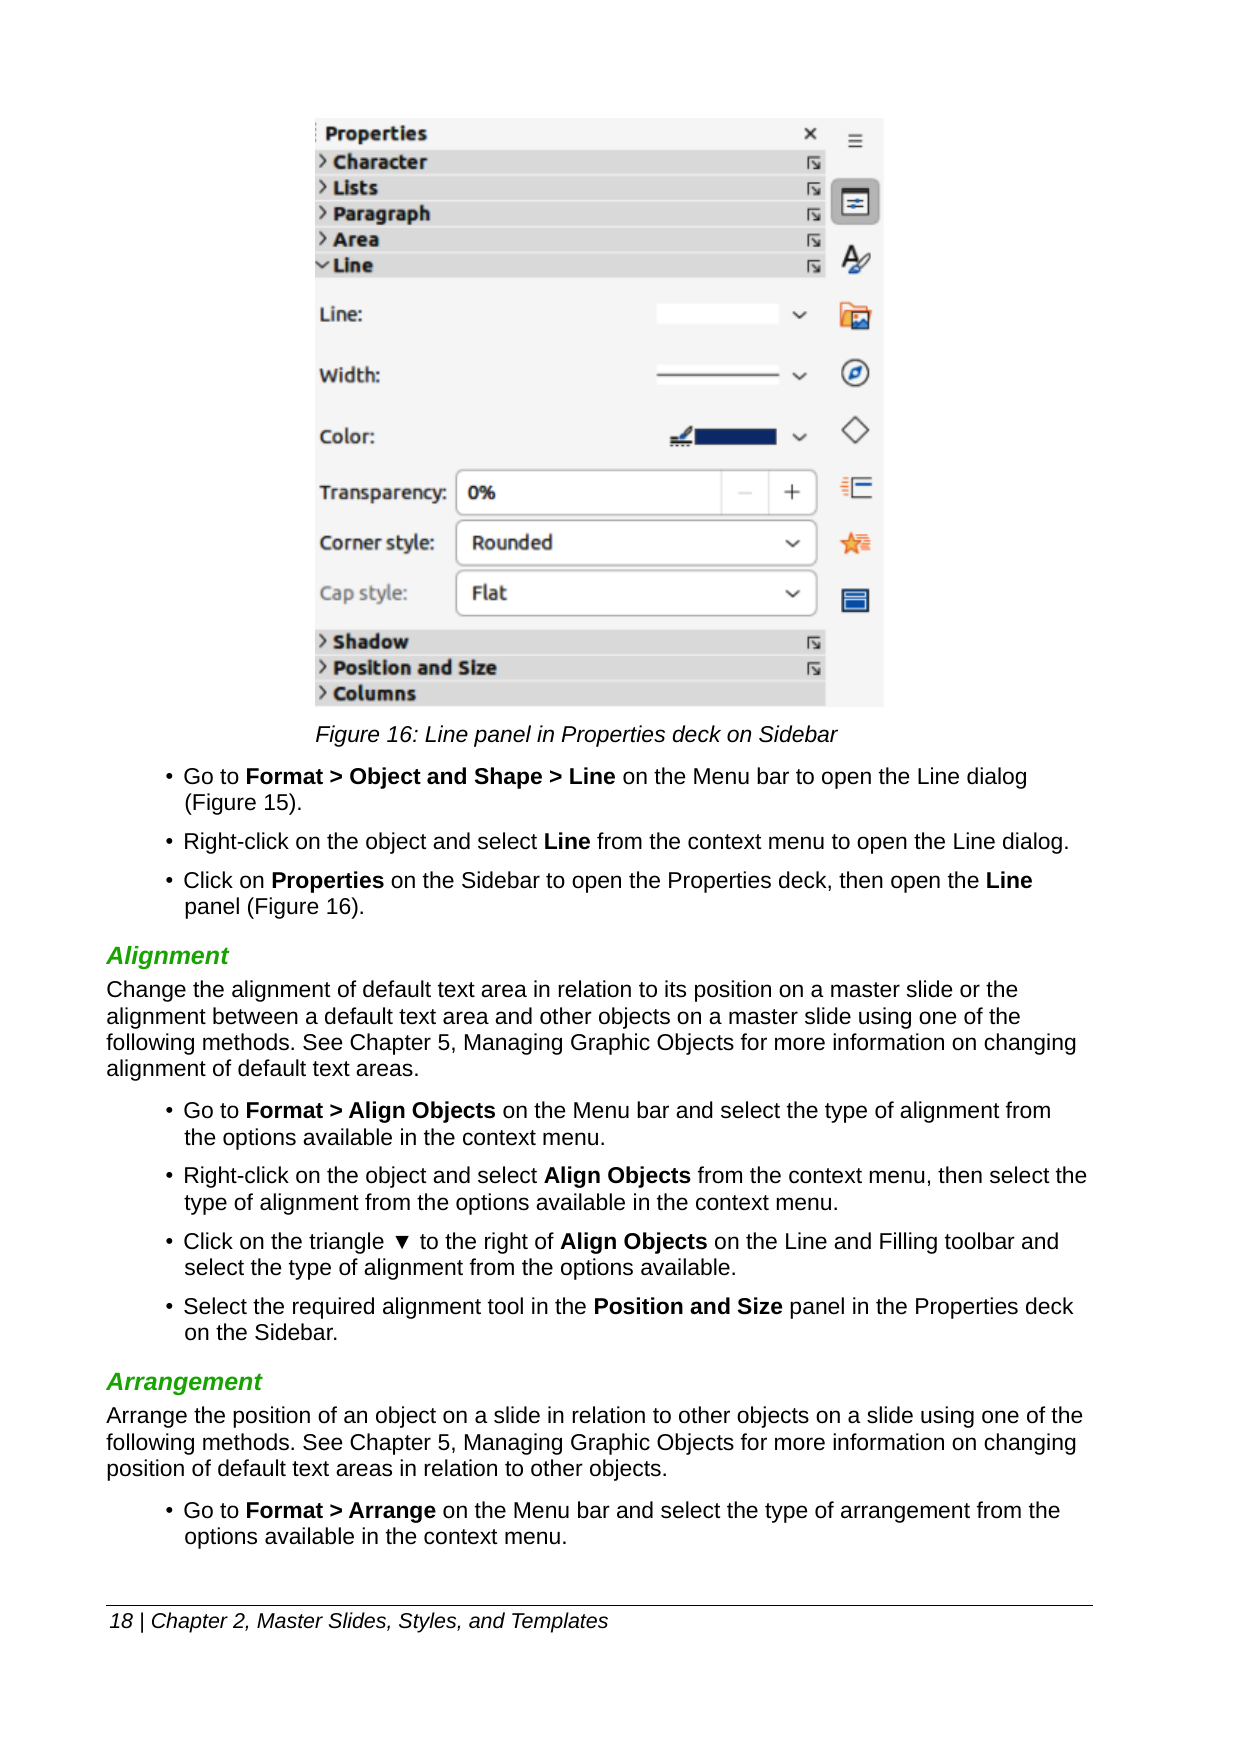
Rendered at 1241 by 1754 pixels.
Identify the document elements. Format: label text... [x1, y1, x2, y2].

list Click on the triangle ▼ to the right of Align Objects on the Line and Filling toolbar and select the type of alignment from the options available. [162, 1225, 1093, 1280]
list Select the required alignment tool in the Position and Size panel in the Properties deck on the Sidebar. [162, 1290, 1093, 1348]
list Go to Format > Arrange on the Menu bar and select the type of arrangement from the options available in the context menu. [162, 1494, 1093, 1552]
text Change the alignment of default text area in relation to its position on a master slide or the alignment between a default text area and other objects on a master slide using one of the following methods. See Chapter 5, Managing Graphic Objects for more information on changing alignment of default text areas. [106, 976, 1093, 1082]
subtitle Arrangement [106, 1367, 1093, 1396]
picture [315, 118, 884, 709]
text Figure 16: Line panel in Properties deck on Sidebar [315, 721, 884, 747]
list Click on Properties on the Sidebar to open the Properties deck, then open the Line panel (Figure 16). [162, 864, 1093, 923]
subtitle Alignment [106, 941, 1093, 970]
list Go to Format > Object and Shape > Line on the Menu bar to open the Line dialog (Figure 15). [162, 760, 1093, 816]
list Go to Format > Align Objects on the Menu bar and select the type of alignment from the options available in the context menu. [162, 1094, 1093, 1150]
text Arrange the position of an object on a slide in relation to other objects on a slide using one of the following methods. See Chapter 5, Managing Graphic Objects for more information on changing position of default text areas in relation to other objects. [106, 1402, 1093, 1481]
list Right-click on the object and select Line from the context menu to open the Line dialog. [162, 825, 1093, 854]
list Right-click on the object and select Align Objects from the context menu, then select the type of alignment from the options available in the context menu. [162, 1159, 1093, 1215]
